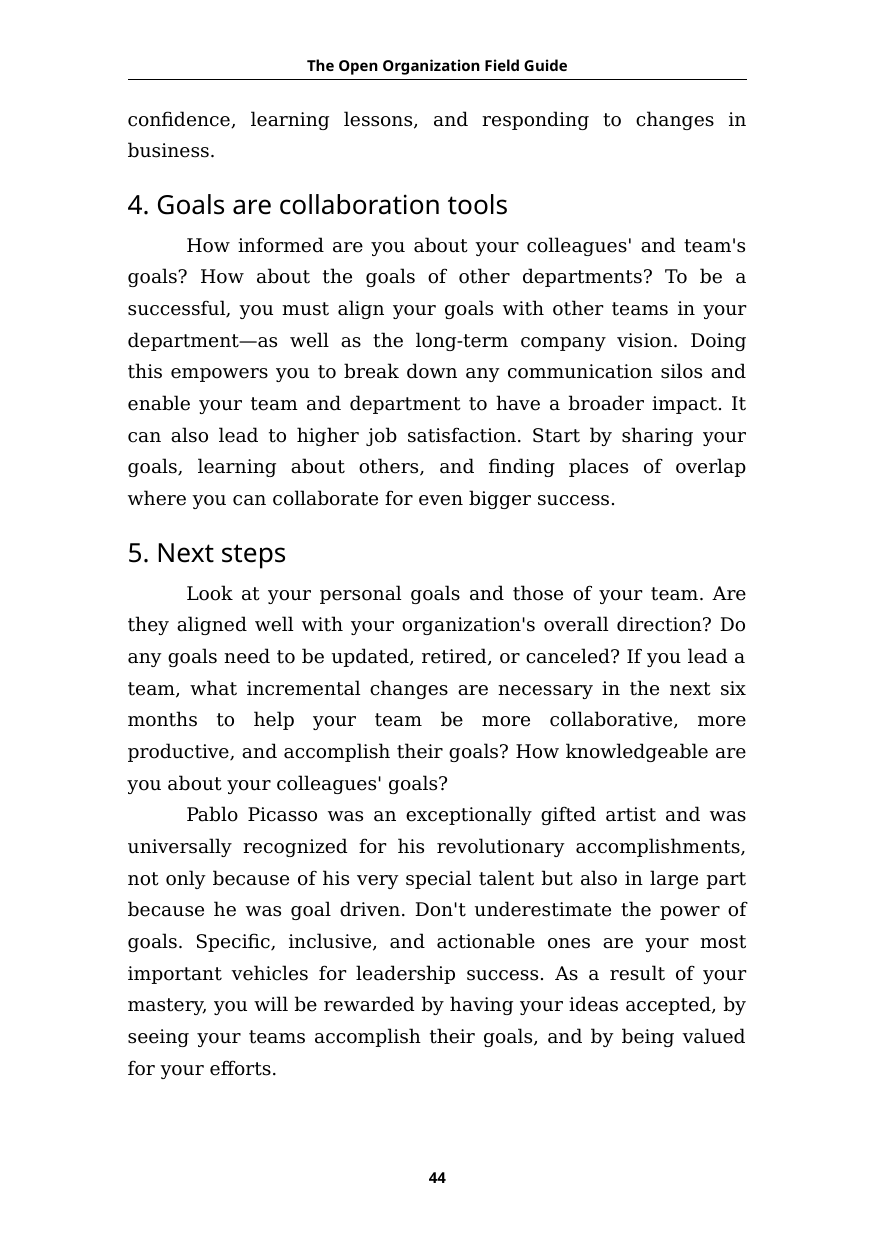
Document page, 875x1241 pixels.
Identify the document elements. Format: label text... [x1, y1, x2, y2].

subtitle 4. Goals are collaboration tools [127, 186, 747, 222]
text How informed are you about your colleagues' and team's goals? How about the goals of other departments? To be a successful, you must align your goals with other teams in your department—as well as the long-term company vision. Doing this empowers you to break down any communication silos and enable your team and department to have a broader impact. It can also lead to higher job satisfaction. Start by sharing your goals, learning about others, and finding places of overlap where you can collaborate for even bigger success. [127, 235, 747, 510]
subtitle 5. Next steps [127, 534, 747, 570]
text Pablo Picasso was an exceptionally gifted artist and was universally recognized for his revolutionary accomplishments, not only because of his very special talent but also in large part because he was goal driven. Don't underestimate the power of goals. Specific, inclusive, and actionable ones are your most important vehicles for leadership success. As a result of your mastery, you will be rewarded by having your ideas accepted, by seeing your teams accomplish their goals, and by being valued for your efforts. [127, 804, 747, 1079]
text Look at your personal goals and those of your team. Are they aligned well with your organization's overall direction? Do any goals need to be updated, retired, or canceled? If you lead a team, what incremental changes are necessary in the next six months to help your team be more collaborative, more productive, and accomplish their goals? How knowledgeable are you about your colleagues' goals? [127, 582, 747, 794]
text confidence, learning lessons, and responding to changes in business. [127, 108, 747, 162]
